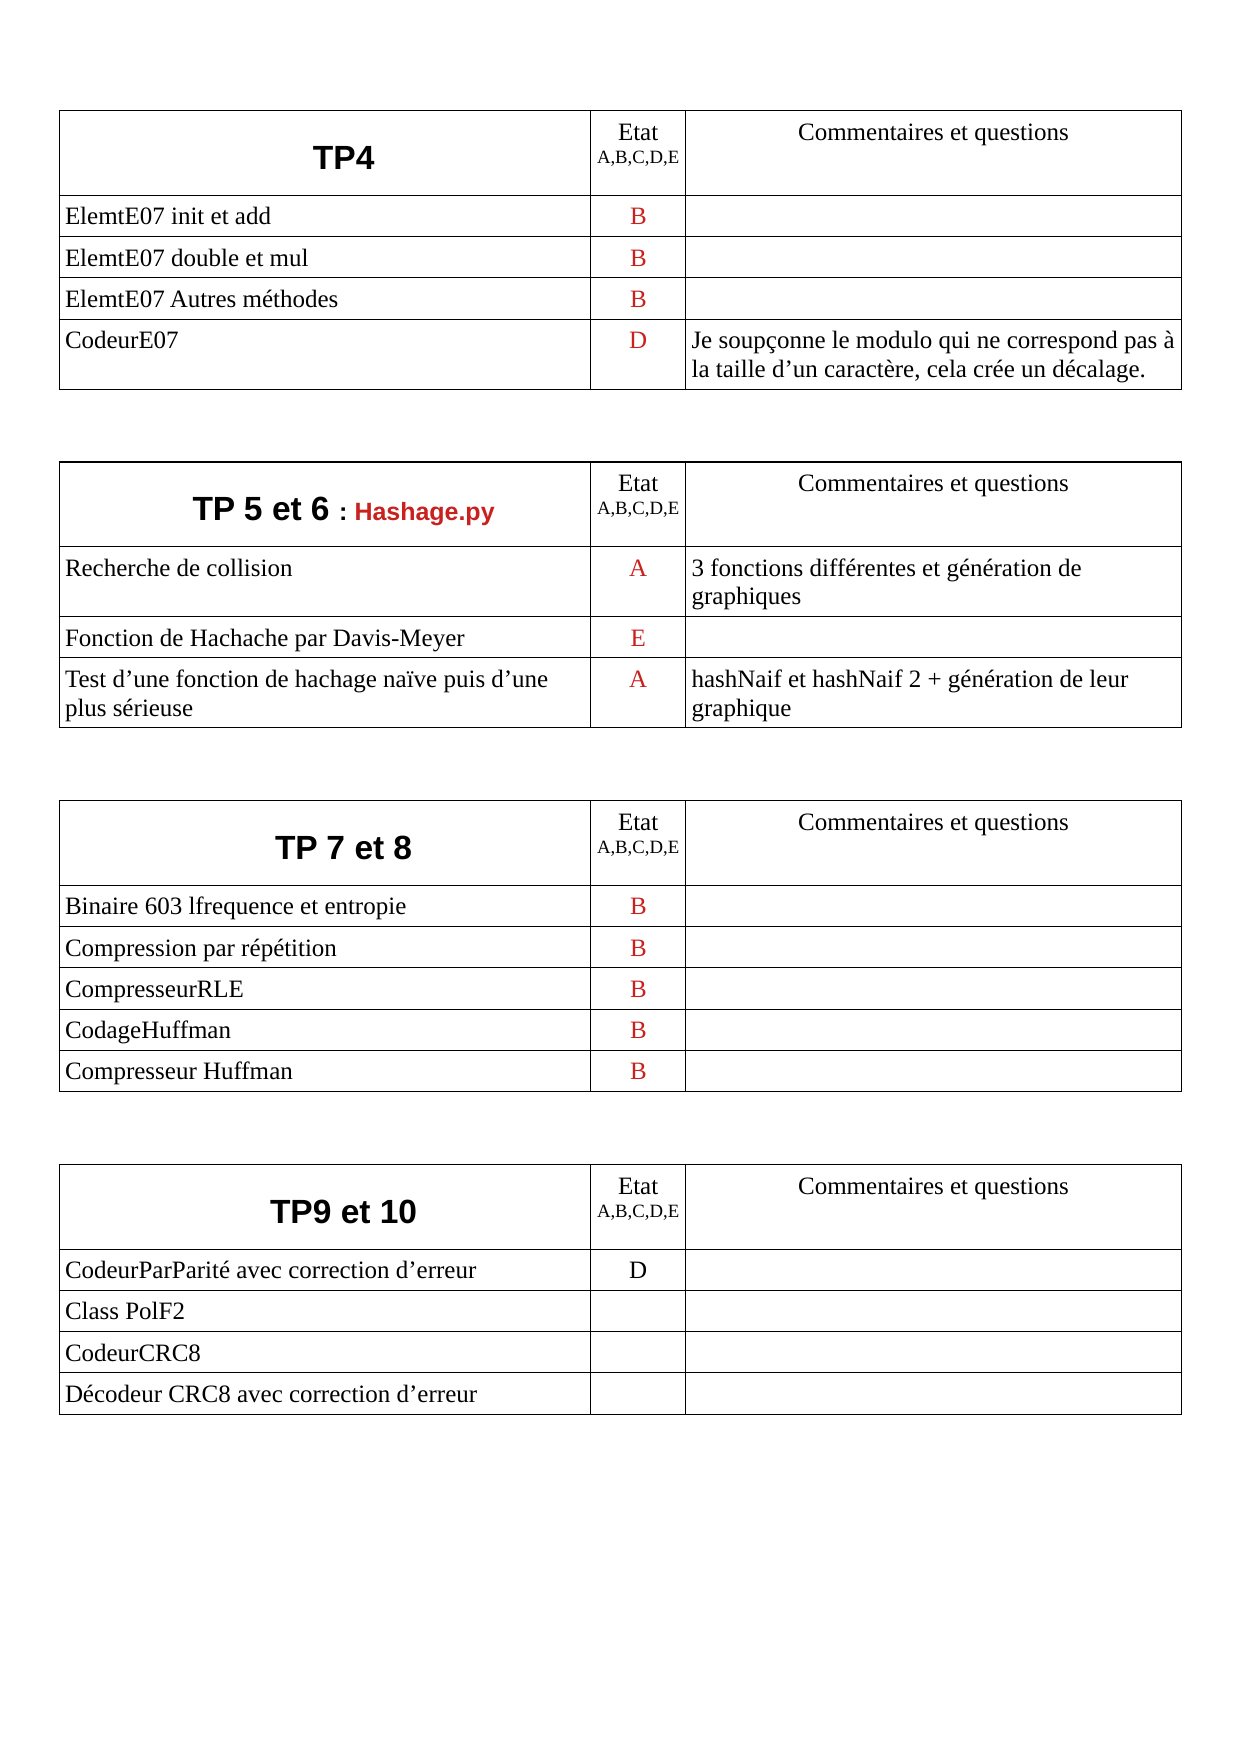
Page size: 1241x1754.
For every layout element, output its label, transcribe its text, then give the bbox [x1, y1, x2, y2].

table_cell CodeurCRC8 [60, 1332, 590, 1372]
table_cell [686, 927, 1181, 967]
table_header Etat A,B,C,D,E [591, 801, 685, 885]
table_cell [686, 617, 1181, 657]
table_cell Recherche de collision [60, 547, 590, 616]
table_header Etat A,B,C,D,E [591, 111, 685, 195]
table_cell [686, 968, 1181, 1008]
table_cell [686, 278, 1181, 318]
table_cell Test d’une fonction de hachage naïve puis d’une plus sérieuse [60, 658, 590, 727]
table_cell B [591, 196, 685, 236]
table_cell E [591, 617, 685, 657]
table_cell B [591, 278, 685, 318]
table_header TP4 [60, 111, 590, 195]
table_cell A [591, 547, 685, 616]
table_header Commentaires et questions [686, 1165, 1181, 1248]
table_cell [686, 1291, 1181, 1331]
table_header TP 7 et 8 [60, 801, 590, 885]
table_cell ElemtE07 double et mul [60, 237, 590, 277]
table_cell hashNaif et hashNaif 2 + génération de leur graphique [686, 658, 1181, 727]
table_cell Class PolF2 [60, 1291, 590, 1331]
table_header Etat A,B,C,D,E [591, 463, 685, 546]
table_cell [686, 1250, 1181, 1290]
table_header TP9 et 10 [60, 1165, 590, 1248]
table_cell B [591, 968, 685, 1008]
table_cell [591, 1332, 685, 1372]
table_cell D [591, 1250, 685, 1290]
table_header TP 5 et 6 : Hashage.py [60, 463, 590, 546]
table_cell Binaire 603 lfrequence et entropie [60, 886, 590, 926]
table_header Commentaires et questions [686, 801, 1181, 885]
table_cell CodageHuffman [60, 1010, 590, 1050]
table_cell D [591, 320, 685, 388]
table_cell [686, 196, 1181, 236]
table_cell [591, 1373, 685, 1413]
table_cell CodeurE07 [60, 320, 590, 388]
table_cell Fonction de Hachache par Davis-Meyer [60, 617, 590, 657]
table_header Commentaires et questions [686, 111, 1181, 195]
table_cell Je soupçonne le modulo qui ne correspond pas à la taille d’un caractère, cela crée un décalage. [686, 320, 1181, 388]
table_cell B [591, 1051, 685, 1091]
table_cell ElemtE07 init et add [60, 196, 590, 236]
table_header Commentaires et questions [686, 463, 1181, 546]
table_cell ElemtE07 Autres méthodes [60, 278, 590, 318]
table_cell [591, 1291, 685, 1331]
table_cell CompresseurRLE [60, 968, 590, 1008]
table_cell B [591, 237, 685, 277]
table_cell B [591, 927, 685, 967]
table_cell Compresseur Huffman [60, 1051, 590, 1091]
table_cell B [591, 886, 685, 926]
table_header Etat A,B,C,D,E [591, 1165, 685, 1248]
table_cell Compression par répétition [60, 927, 590, 967]
table_cell CodeurParParité avec correction d’erreur [60, 1250, 590, 1290]
table_cell 3 fonctions différentes et génération de graphiques [686, 547, 1181, 616]
table_cell B [591, 1010, 685, 1050]
table_cell [686, 1010, 1181, 1050]
table_cell [686, 886, 1181, 926]
table_cell [686, 237, 1181, 277]
table_cell Décodeur CRC8 avec correction d’erreur [60, 1373, 590, 1413]
table_cell [686, 1051, 1181, 1091]
table_cell [686, 1332, 1181, 1372]
table_cell A [591, 658, 685, 727]
table_cell [686, 1373, 1181, 1413]
